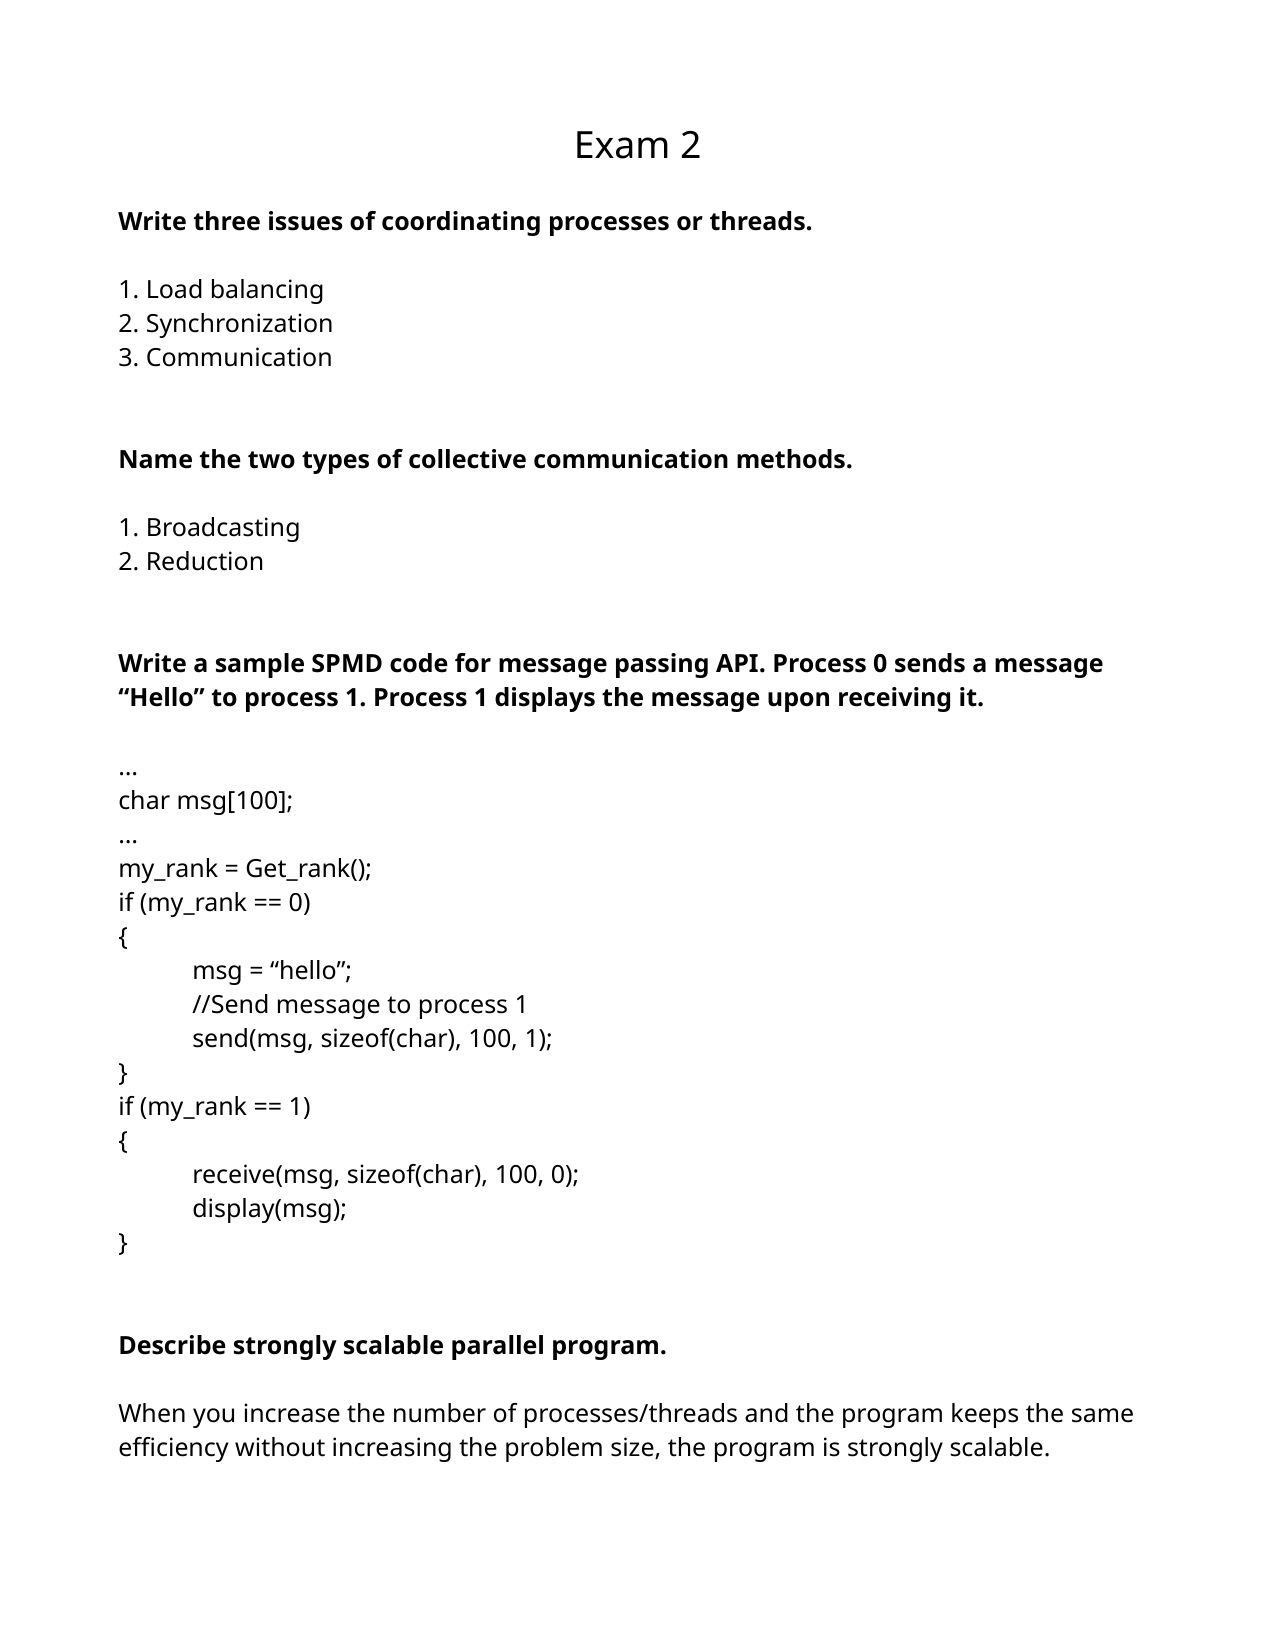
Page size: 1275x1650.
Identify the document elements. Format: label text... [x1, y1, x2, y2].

text … [118, 748, 1157, 782]
text char msg[100]; [118, 782, 1157, 816]
text When you increase the number of processes/threads and the program keeps the same efficiency without increasing the problem size, the program is strongly scalable. [118, 1395, 1157, 1463]
text receive(msg, sizeof(char), 100, 0); [118, 1157, 1157, 1191]
text Exam 2 [118, 118, 1157, 169]
text send(msg, sizeof(char), 100, 1); [118, 1021, 1157, 1055]
text } [118, 1055, 1157, 1089]
text display(msg); [118, 1191, 1157, 1225]
text … [118, 816, 1157, 850]
text Write three issues of coordinating processes or threads. [118, 203, 1157, 237]
text //Send message to process 1 [118, 987, 1157, 1021]
text 1. Load balancing [118, 271, 1157, 305]
text my_rank = Get_rank(); [118, 850, 1157, 884]
text Describe strongly scalable parallel program. [118, 1327, 1157, 1361]
text { [118, 918, 1157, 953]
text 3. Communication [118, 339, 1157, 373]
text 1. Broadcasting [118, 510, 1157, 544]
text Name the two types of collective communication methods. [118, 442, 1157, 476]
text Write a sample SPMD code for message passing API. Process 0 sends a message “Hello” to process 1. Process 1 displays the message upon receiving it. [118, 646, 1157, 714]
text } [118, 1225, 1157, 1259]
text msg = “hello”; [118, 953, 1157, 987]
text if (my_rank == 0) [118, 884, 1157, 918]
text { [118, 1123, 1157, 1157]
text 2. Synchronization [118, 305, 1157, 339]
text if (my_rank == 1) [118, 1089, 1157, 1123]
text 2. Reduction [118, 544, 1157, 578]
